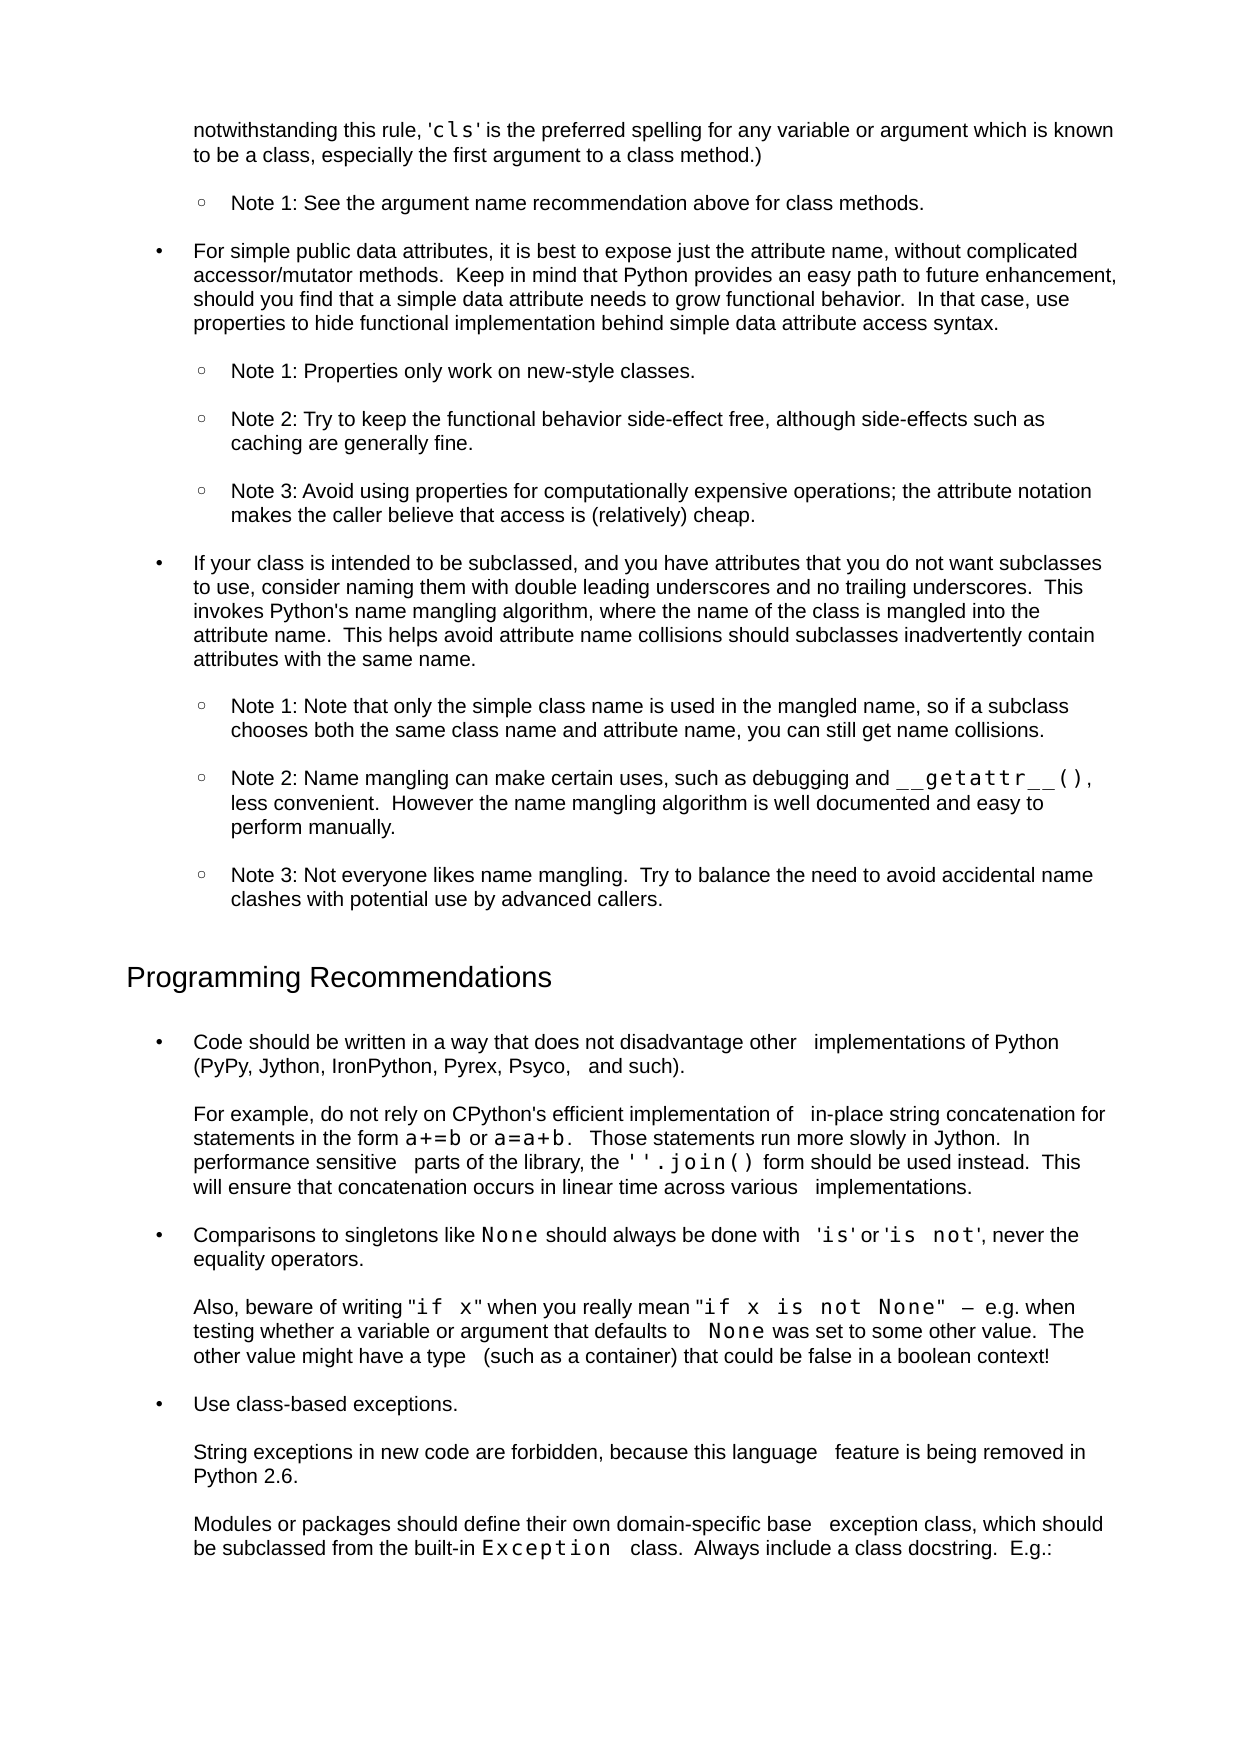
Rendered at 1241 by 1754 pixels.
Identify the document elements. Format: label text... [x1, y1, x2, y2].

list notwithstanding this rule, 'cls' is the preferred spelling for any variable or argument which is known to be a class, especially the first argument to a class method.) [156, 118, 1122, 167]
list Also, beware of writing "if x" when you really mean "if x is not None" – e.g. when testing whether a variable or argument that defaults to None was set to some other value. The other value might have a type (such as a container) that could be false in a boolean context! [156, 1295, 1122, 1368]
list If your class is intended to be subclassed, and you have attributes that you do not want subclasses to use, consider naming them with double leading underscores and no trailing underscores. This invokes Python's name mangling algorithm, where the name of the class is mangled into the attribute name. This helps avoid attribute name collisions should subclasses inadvertently contain attributes with the same name. [156, 550, 1122, 670]
list Note 1: See the argument name recommendation above for class methods. [193, 191, 1122, 214]
list Note 1: Properties only work on new-style classes. [193, 358, 1122, 382]
list Note 3: Not everyone likes name mangling. Try to balance the need to avoid accidental name clashes with potential use by advanced callers. [193, 863, 1122, 911]
list Note 2: Name mangling can make certain uses, such as debugging and __getattr__(), less convenient. However the name mangling algorithm is well documented and easy to perform manually. [193, 766, 1122, 839]
list Note 2: Try to keep the functional behavior side-effect free, although side-effects such as caching are generally fine. [193, 406, 1122, 454]
list For example, do not rely on CPython's efficient implementation of in-place string concatenation for statements in the form a+=b or a=a+b. Those statements run more slowly in Jython. In performance sensitive parts of the library, the ''.join() form should be used instead. This will ensure that concatenation occurs in linear time across various implementations. [156, 1102, 1122, 1198]
list Note 3: Avoid using properties for computationally expensive operations; the attribute notation makes the caller believe that access is (relatively) cheap. [193, 478, 1122, 526]
list Note 1: Note that only the simple class name is used in the mangled name, so if a subclass chooses both the same class name and attribute name, you can still get name collisions. [193, 694, 1122, 742]
list String exceptions in new code are forbidden, because this language feature is being removed in Python 2.6. [156, 1440, 1122, 1488]
list Use class-based exceptions. [156, 1392, 1122, 1416]
list For simple public data attributes, it is best to expose just the attribute name, without complicated accessor/mutator methods. Keep in mind that Python provides an easy path to future enhancement, should you find that a simple data attribute needs to grow functional behavior. In that case, use properties to hide functional implementation behind simple data attribute access syntax. [156, 238, 1122, 334]
title Programming Recommendations [118, 959, 1122, 993]
list Modules or packages should define their own domain-specific base exception class, which should be subclassed from the built-in Exception class. Always include a class docstring. E.g.: [156, 1512, 1122, 1560]
list Code should be written in a way that does not disadvantage other implementations of Python (PyPy, Jython, IronPython, Pyrex, Psyco, and such). [156, 1029, 1122, 1078]
list Comparisons to singletons like None should always be done with 'is' or 'is not', never the equality operators. [156, 1222, 1122, 1271]
